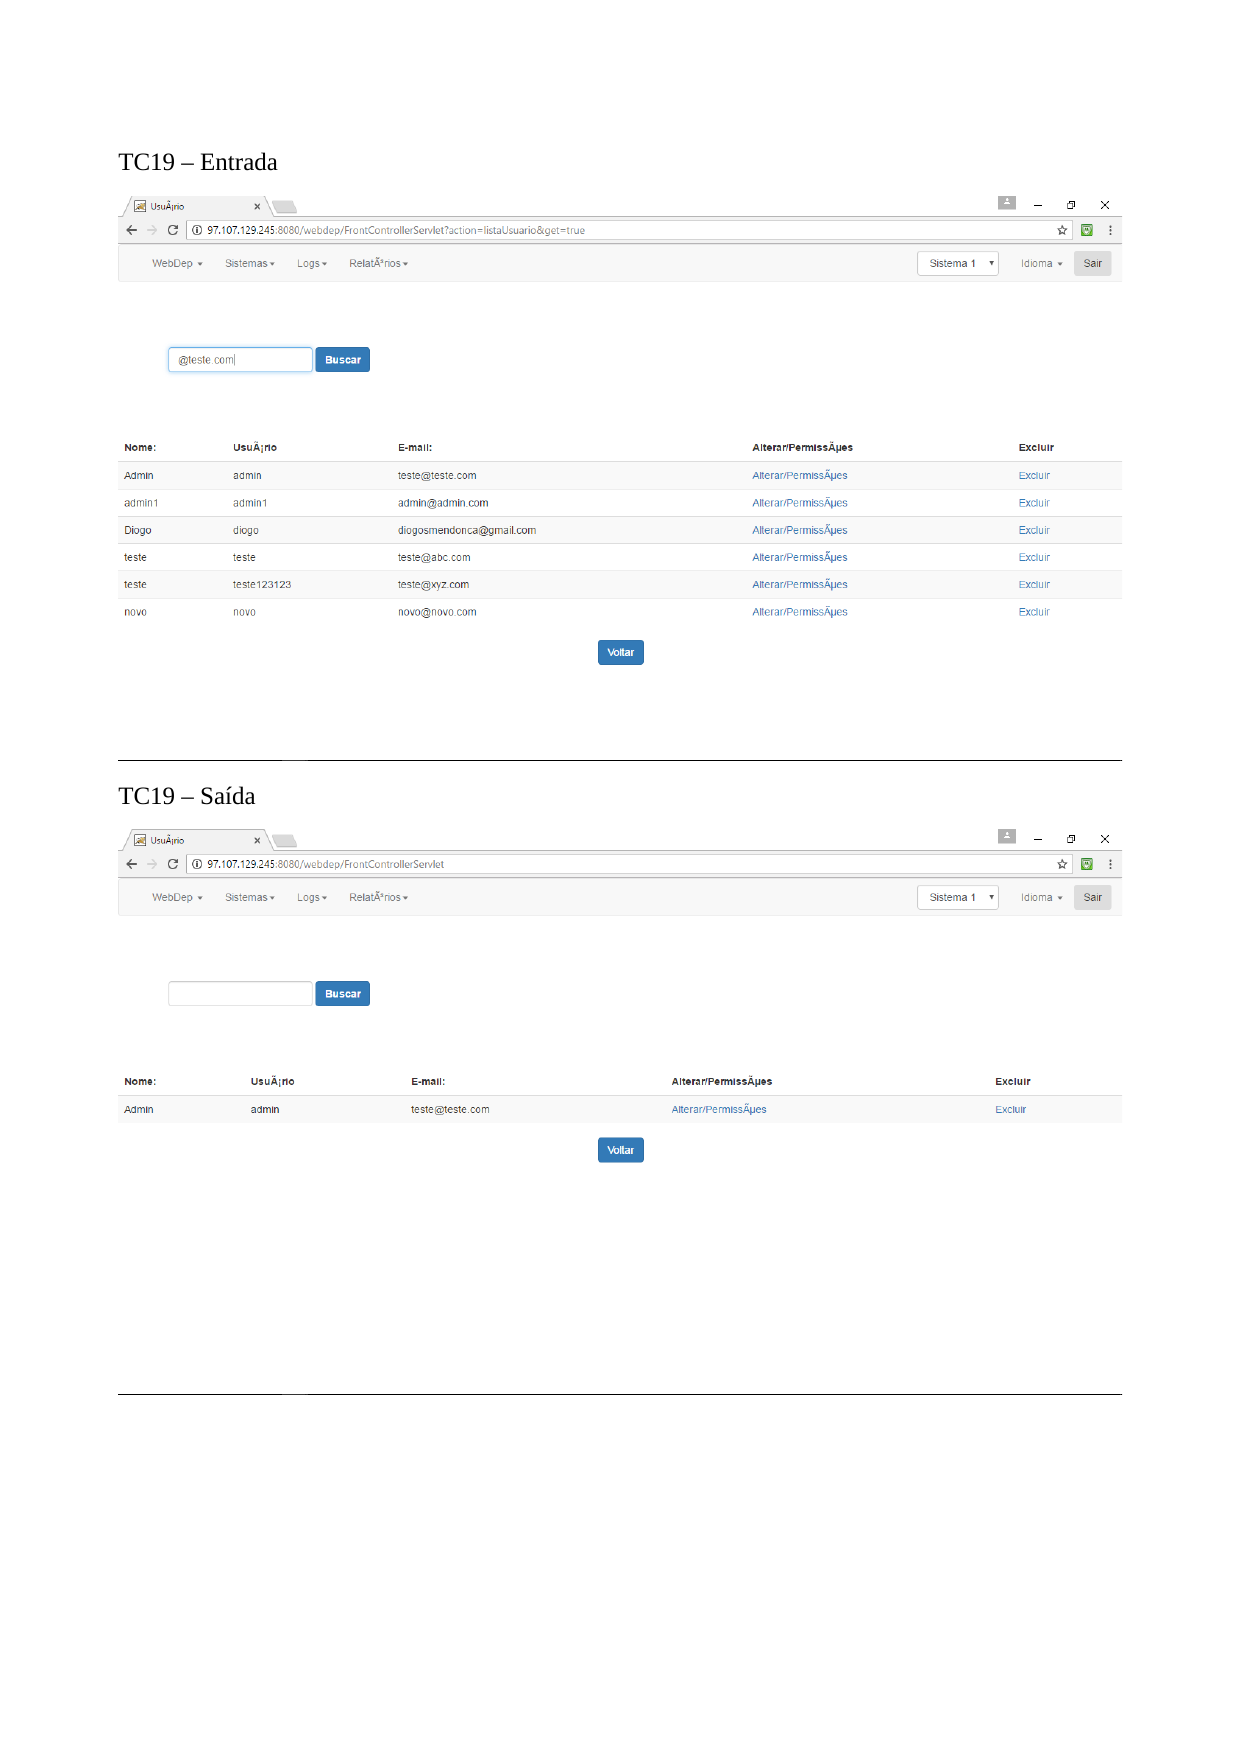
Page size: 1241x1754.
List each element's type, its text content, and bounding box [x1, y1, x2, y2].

text TC19 – Saída [118, 781, 1122, 809]
text TC19 – Entrada [118, 147, 1122, 176]
